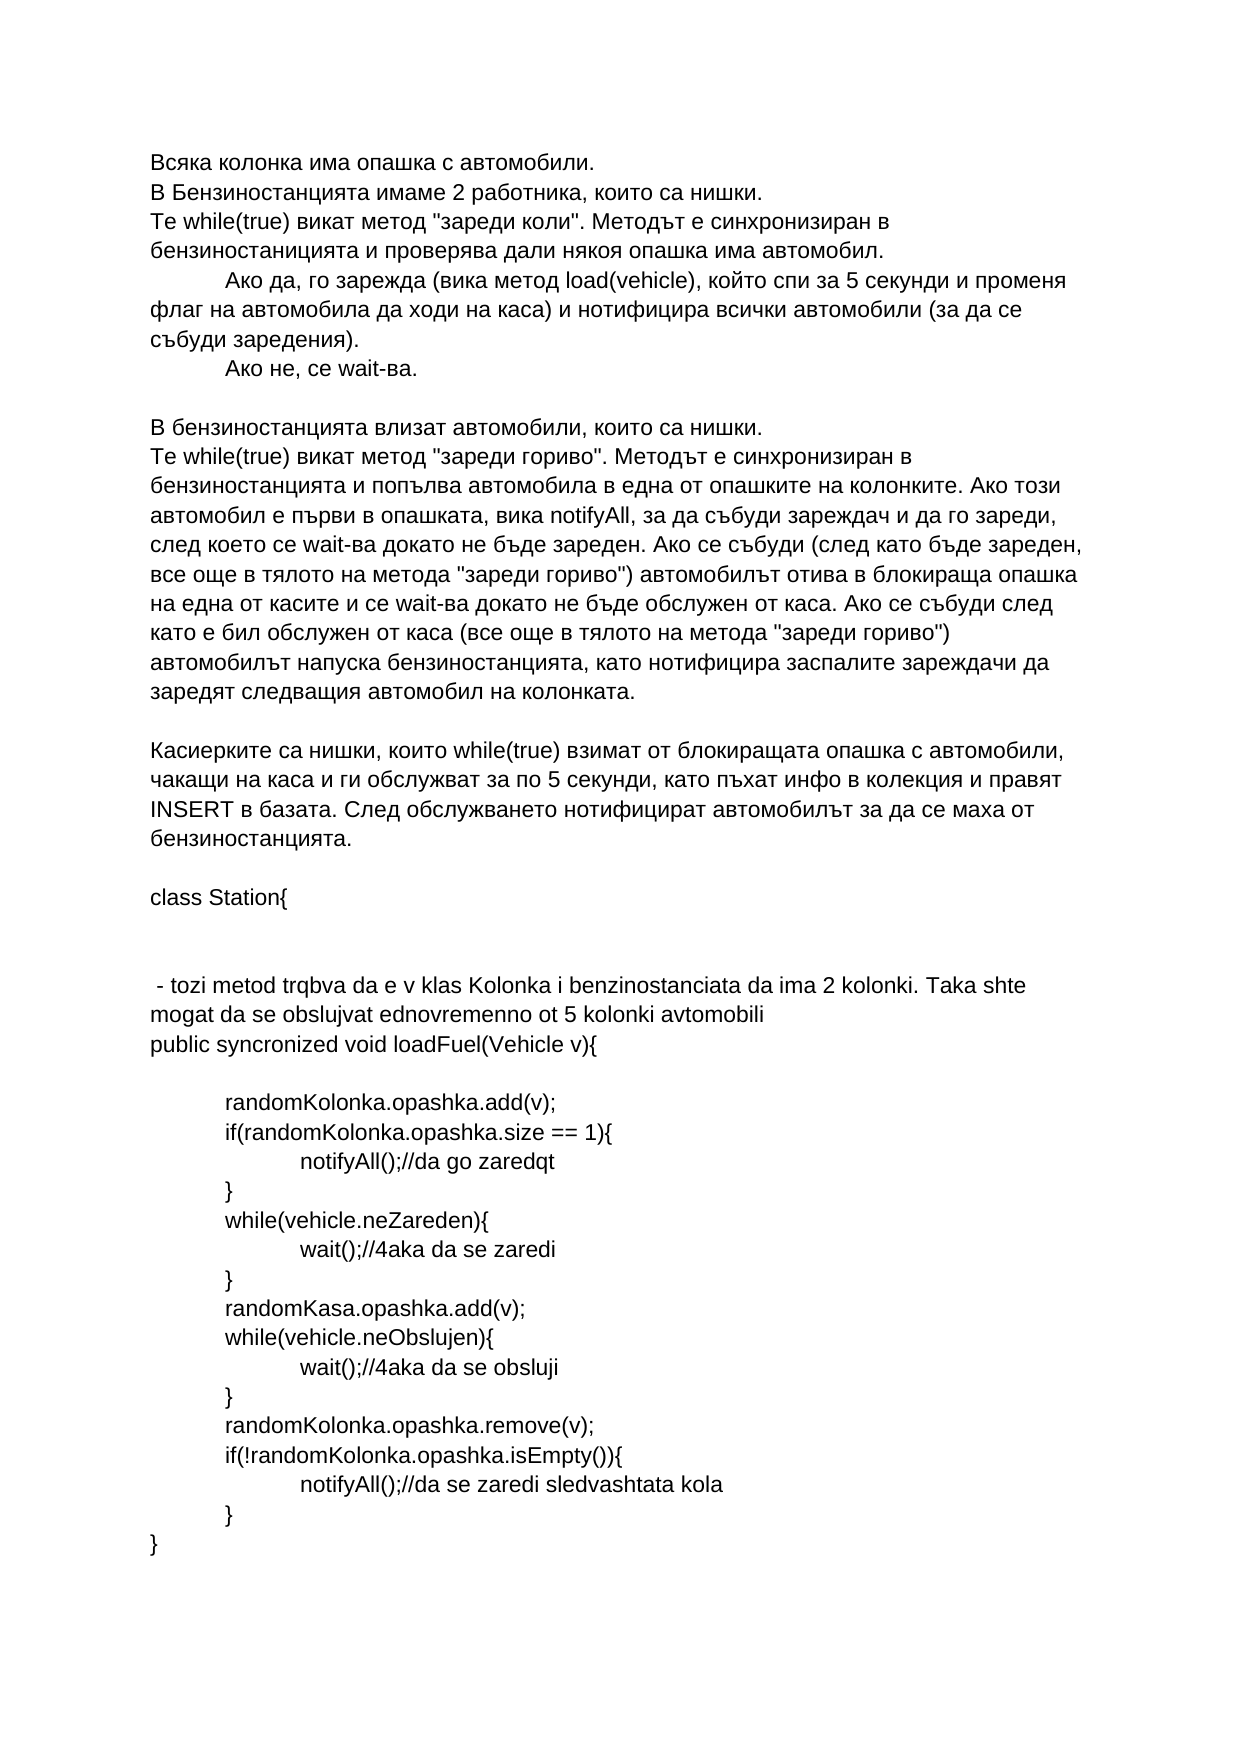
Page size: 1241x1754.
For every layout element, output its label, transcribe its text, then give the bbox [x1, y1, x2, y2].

text randomKasa.opashka.add(v); [150, 1296, 1091, 1321]
text } [150, 1531, 1091, 1556]
text Ако да, го зарежда (вика метод load(vehicle), който спи за 5 секунди и променя флаг на автомобила да ходи на каса) и нотифицира всички автомобили (за да се събуди заредения). [150, 267, 1091, 352]
text wait();//4aka da se zaredi [150, 1237, 1091, 1262]
text randomKolonka.opashka.remove(v); [150, 1413, 1091, 1439]
text while(vehicle.neObslujen){ [150, 1325, 1091, 1351]
text Те while(true) викат метод "зареди коли". Методът е синхронизиран в бензиностаницията и проверява дали някоя опашка има автомобил. [150, 209, 1091, 264]
text notifyAll();//da go zaredqt [150, 1149, 1091, 1174]
text wait();//4aka da se obsluji [150, 1354, 1091, 1380]
text Ако не, се wait-ва. [150, 356, 1091, 381]
text if(randomKolonka.opashka.size == 1){ [150, 1119, 1091, 1145]
text Касиерките са нишки, които while(true) взимат от блокиращата опашка с автомобили, чакащи на каса и ги обслужват за по 5 секунди, като пъхат инфо в колекция и правят INSERT в базата. След обслужването нотифицират автомобилът за да се маха от бензиностанцията. [150, 737, 1091, 851]
text } [150, 1178, 1091, 1204]
text notifyAll();//da se zaredi sledvashtata kola [150, 1472, 1091, 1497]
text public syncronized void loadFuel(Vehicle v){ [150, 1031, 1091, 1057]
text if(!randomKolonka.opashka.isEmpty()){ [150, 1442, 1091, 1468]
text } [150, 1266, 1091, 1292]
text } [150, 1384, 1091, 1409]
text randomKolonka.opashka.add(v); [150, 1090, 1091, 1116]
text Всяка колонка има опашка с автомобили. [150, 150, 1091, 176]
text class Station{ [150, 884, 1091, 910]
text В Бензиностанцията имаме 2 работника, които са нишки. [150, 179, 1091, 205]
text В бензиностанцията влизат автомобили, които са нишки. [150, 414, 1091, 440]
text - tozi metod trqbva da e v klas Kolonka i benzinostanciata da ima 2 kolonki. Taka shte mogat da se obslujvat ednovremenno ot 5 kolonki avtomobili [150, 972, 1091, 1027]
text } [150, 1501, 1091, 1527]
text Те while(true) викат метод "зареди гориво". Методът е синхронизиран в бензиностанцията и попълва автомобила в една от опашките на колонките. Ако този автомобил е първи в опашката, вика notifyAll, за да събуди зареждач и да го зареди, след което се wait-ва докато не бъде зареден. Ако се събуди (след като бъде зареден, все още в тялото на метода "зареди гориво") автомобилът отива в блокираща опашка на една от касите и се wait-ва докато не бъде обслужен от каса. Ако се събуди след като е бил обслужен от каса (все още в тялото на метода "зареди гориво") автомобилът напуска бензиностанцията, като нотифицира заспалите зареждачи да заредят следващия автомобил на колонката. [150, 444, 1091, 704]
text while(vehicle.neZareden){ [150, 1207, 1091, 1233]
